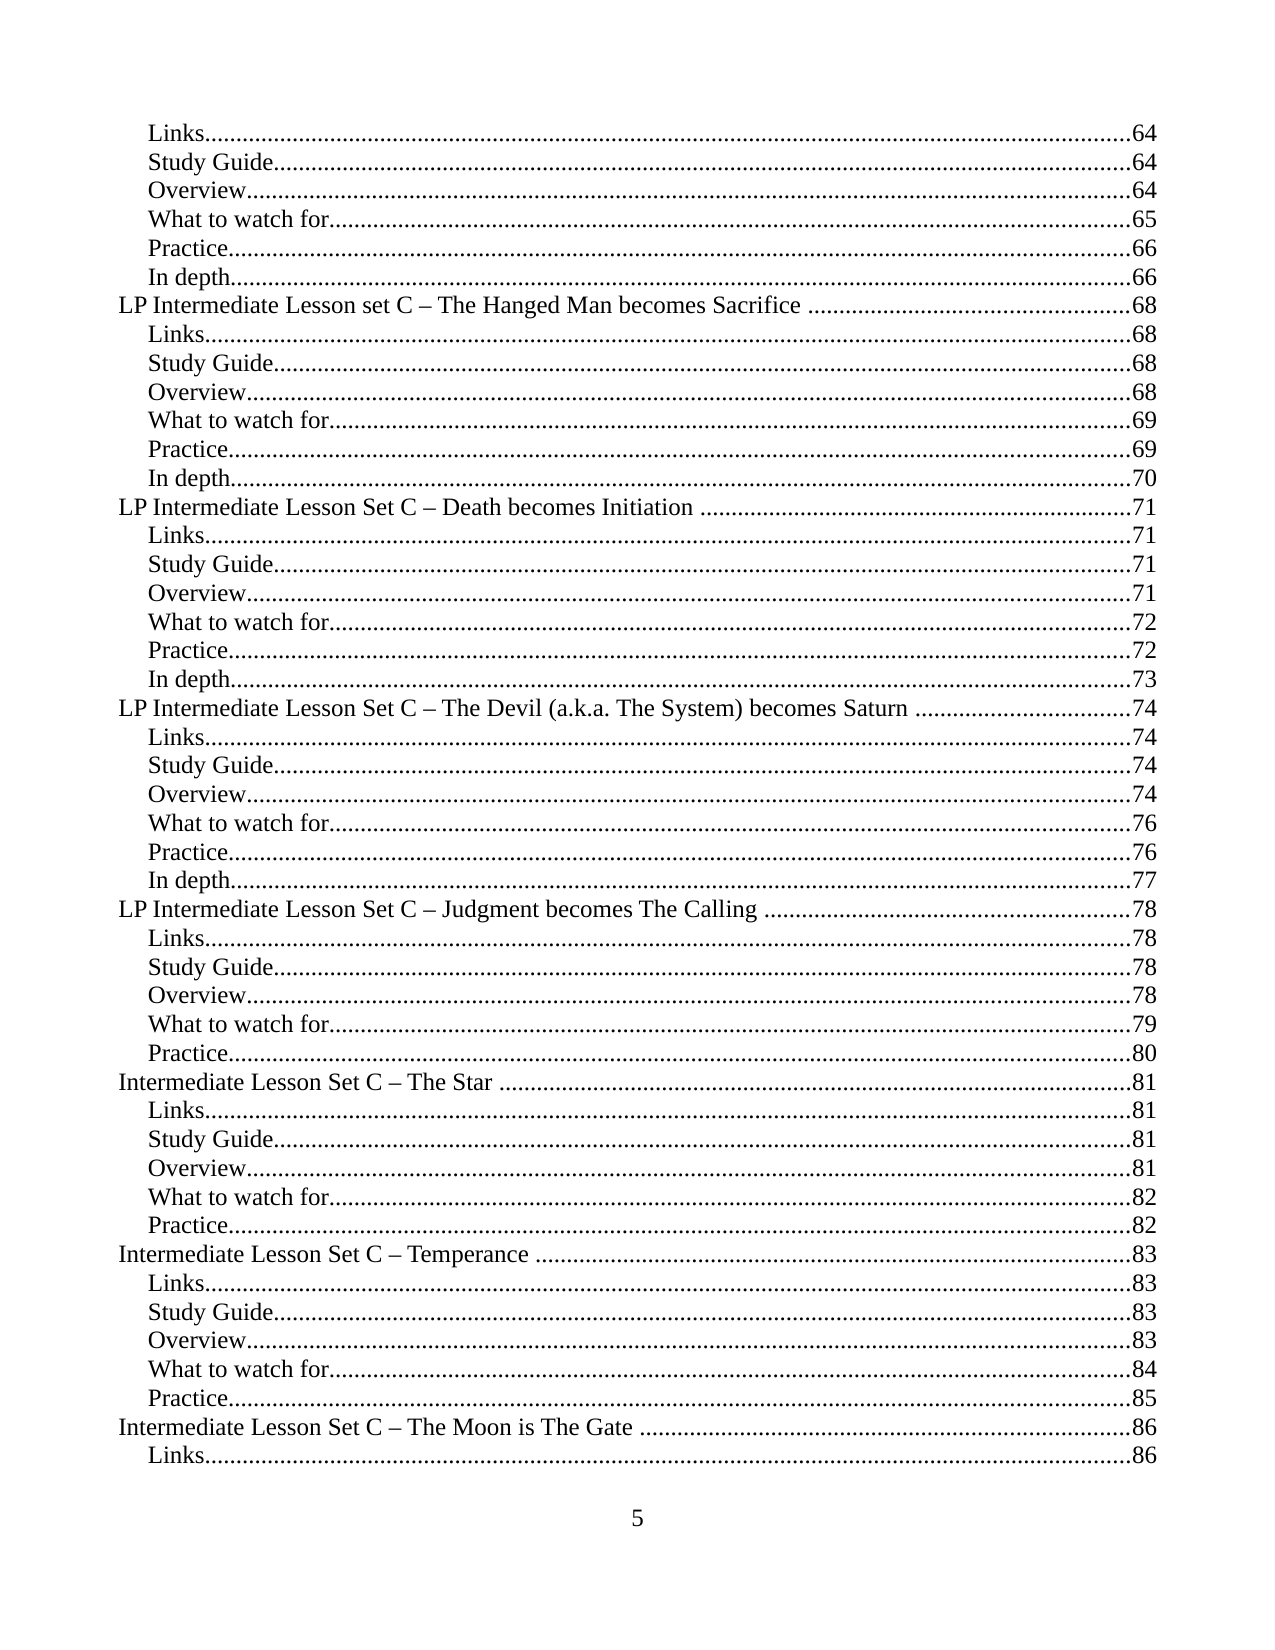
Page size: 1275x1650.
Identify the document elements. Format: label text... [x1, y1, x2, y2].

text Overview 78 [148, 981, 1157, 1009]
text Overview 83 [148, 1326, 1157, 1354]
text What to watch for 82 [148, 1182, 1157, 1211]
text LP Intermediate Lesson Set C – Death becomes Initiation 71 [118, 492, 1157, 521]
text Links 68 [148, 319, 1157, 348]
text Overview 68 [148, 377, 1157, 406]
text Study Guide 74 [148, 751, 1157, 779]
text LP Intermediate Lesson set C – The Hanged Man becomes Sacrifice 68 [118, 291, 1157, 319]
text Links 81 [148, 1096, 1157, 1124]
text Practice 76 [148, 837, 1157, 866]
text Intermediate Lesson Set C – Temperance 83 [118, 1239, 1157, 1268]
text Links 74 [148, 722, 1157, 751]
text LP Intermediate Lesson Set C – Judgment becomes The Calling 78 [118, 894, 1157, 923]
text Study Guide 78 [148, 952, 1157, 981]
text In depth 77 [148, 866, 1157, 894]
text Overview 64 [148, 176, 1157, 204]
text Study Guide 71 [148, 549, 1157, 578]
text LP Intermediate Lesson Set C – The Devil (a.k.a. The System) becomes Saturn 74 [118, 693, 1157, 722]
text Practice 82 [148, 1211, 1157, 1239]
text Practice 85 [148, 1383, 1157, 1412]
text Intermediate Lesson Set C – The Moon is The Gate 86 [118, 1412, 1157, 1441]
text Practice 72 [148, 636, 1157, 664]
text Practice 80 [148, 1038, 1157, 1067]
text Links 83 [148, 1268, 1157, 1297]
text In depth 73 [148, 664, 1157, 693]
text Links 64 [148, 118, 1157, 147]
text Practice 66 [148, 233, 1157, 262]
text Links 71 [148, 521, 1157, 549]
text Intermediate Lesson Set C – The Star 81 [118, 1067, 1157, 1096]
text Links 78 [148, 923, 1157, 952]
text What to watch for 84 [148, 1354, 1157, 1383]
text Overview 74 [148, 779, 1157, 808]
text Practice 69 [148, 434, 1157, 463]
text Study Guide 68 [148, 348, 1157, 377]
text What to watch for 69 [148, 406, 1157, 434]
text What to watch for 76 [148, 808, 1157, 837]
text Study Guide 64 [148, 147, 1157, 176]
text What to watch for 65 [148, 204, 1157, 233]
text Study Guide 83 [148, 1297, 1157, 1326]
text Overview 71 [148, 578, 1157, 607]
text What to watch for 72 [148, 607, 1157, 636]
text Links 86 [148, 1441, 1157, 1469]
text What to watch for 79 [148, 1009, 1157, 1038]
text Overview 81 [148, 1153, 1157, 1182]
text In depth 66 [148, 262, 1157, 291]
text In depth 70 [148, 463, 1157, 492]
text Study Guide 81 [148, 1124, 1157, 1153]
